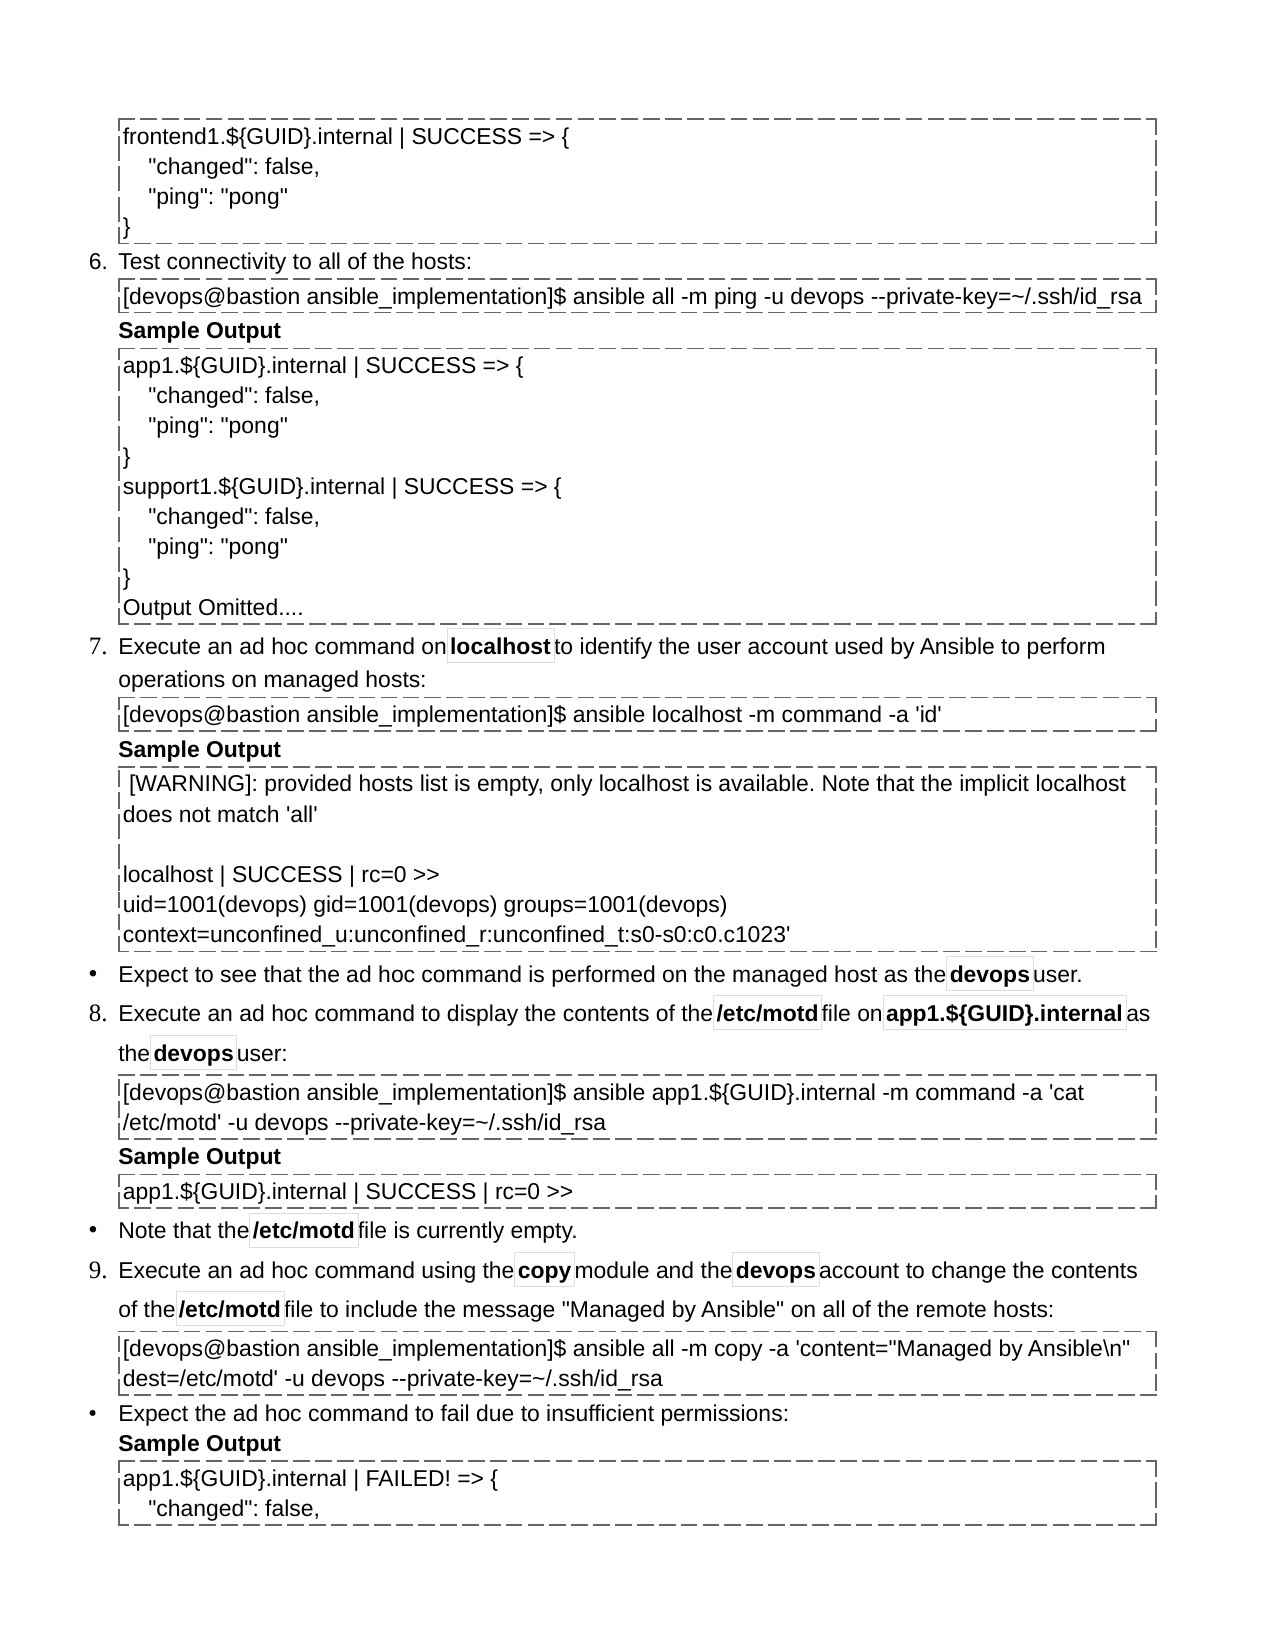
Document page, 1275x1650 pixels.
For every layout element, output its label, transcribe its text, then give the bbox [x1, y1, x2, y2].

list } [118, 438, 1157, 468]
list Execute an ad hoc command onlocalhostto identify the user account used by Ansible to perform operations on managed hosts: [118, 628, 1157, 693]
list user. [1034, 956, 1157, 990]
list "changed": false, [118, 498, 1157, 529]
list /etc/motd [250, 1214, 358, 1247]
list [devops@bastion ansible_implementation]$ ansible all -m copy -a 'content="Managed by Ansible\n" dest=/etc/motd' -u devops --private-key=~/.ssh/id_rsa [118, 1331, 1157, 1396]
list app1.${GUID}.internal | FAILED! => { [118, 1460, 1157, 1491]
list Test connectivity to all of the hosts: [118, 248, 1157, 274]
list Output Omitted.... [118, 589, 1157, 624]
list [devops@bastion ansible_implementation]$ ansible localhost -m command -a 'id' [118, 697, 1157, 732]
list Execute an ad hoc command using thecopymodule and thedevopsaccount to change the contents of the/etc/motdfile to include the message "Managed by Ansible" on all of the remote hosts: [118, 1252, 1157, 1325]
list "ping": "pong" [118, 529, 1157, 559]
list devops [947, 957, 1033, 990]
list Execute an ad hoc command to display the contents of the/etc/motdfile onapp1.${GUID}.internalas thedevopsuser: [118, 995, 1157, 1069]
list "changed": false, [118, 378, 1157, 408]
list support1.${GUID}.internal | SUCCESS => { [118, 468, 1157, 498]
list file is currently empty. [359, 1213, 1157, 1247]
list Note that the [118, 1213, 249, 1247]
list localhost | SUCCESS | rc=0 >> [118, 857, 1157, 887]
list Sample Output [118, 1430, 1157, 1456]
list [devops@bastion ansible_implementation]$ ansible all -m ping -u devops --private-key=~/.ssh/id_rsa [118, 278, 1157, 313]
list "changed": false, [118, 148, 1157, 178]
list app1.${GUID}.internal | SUCCESS | rc=0 >> [118, 1173, 1157, 1209]
list "changed": false, [118, 1491, 1157, 1526]
list [devops@bastion ansible_implementation]$ ansible app1.${GUID}.internal -m command -a 'cat /etc/motd' -u devops --private-key=~/.ssh/id_rsa [118, 1074, 1157, 1139]
list app1.${GUID}.internal | SUCCESS => { [118, 347, 1157, 378]
list } [118, 559, 1157, 589]
list frontend1.${GUID}.internal | SUCCESS => { [118, 118, 1157, 148]
list } [118, 209, 1157, 244]
list "ping": "pong" [118, 178, 1157, 209]
list Expect to see that the ad hoc command is performed on the managed host as the [118, 956, 946, 990]
list Sample Output [118, 1143, 1157, 1170]
list Expect the ad hoc command to fail due to insufficient permissions: [118, 1400, 1157, 1426]
list "ping": "pong" [118, 408, 1157, 438]
list [WARNING]: provided hosts list is empty, only localhost is available. Note that the implicit localhost does not match 'all' [118, 766, 1157, 827]
list Sample Output [118, 736, 1157, 762]
list Sample Output [118, 317, 1157, 344]
list uid=1001(devops) gid=1001(devops) groups=1001(devops) context=unconfined_u:unconfined_r:unconfined_t:s0-s0:c0.c1023' [118, 887, 1157, 952]
